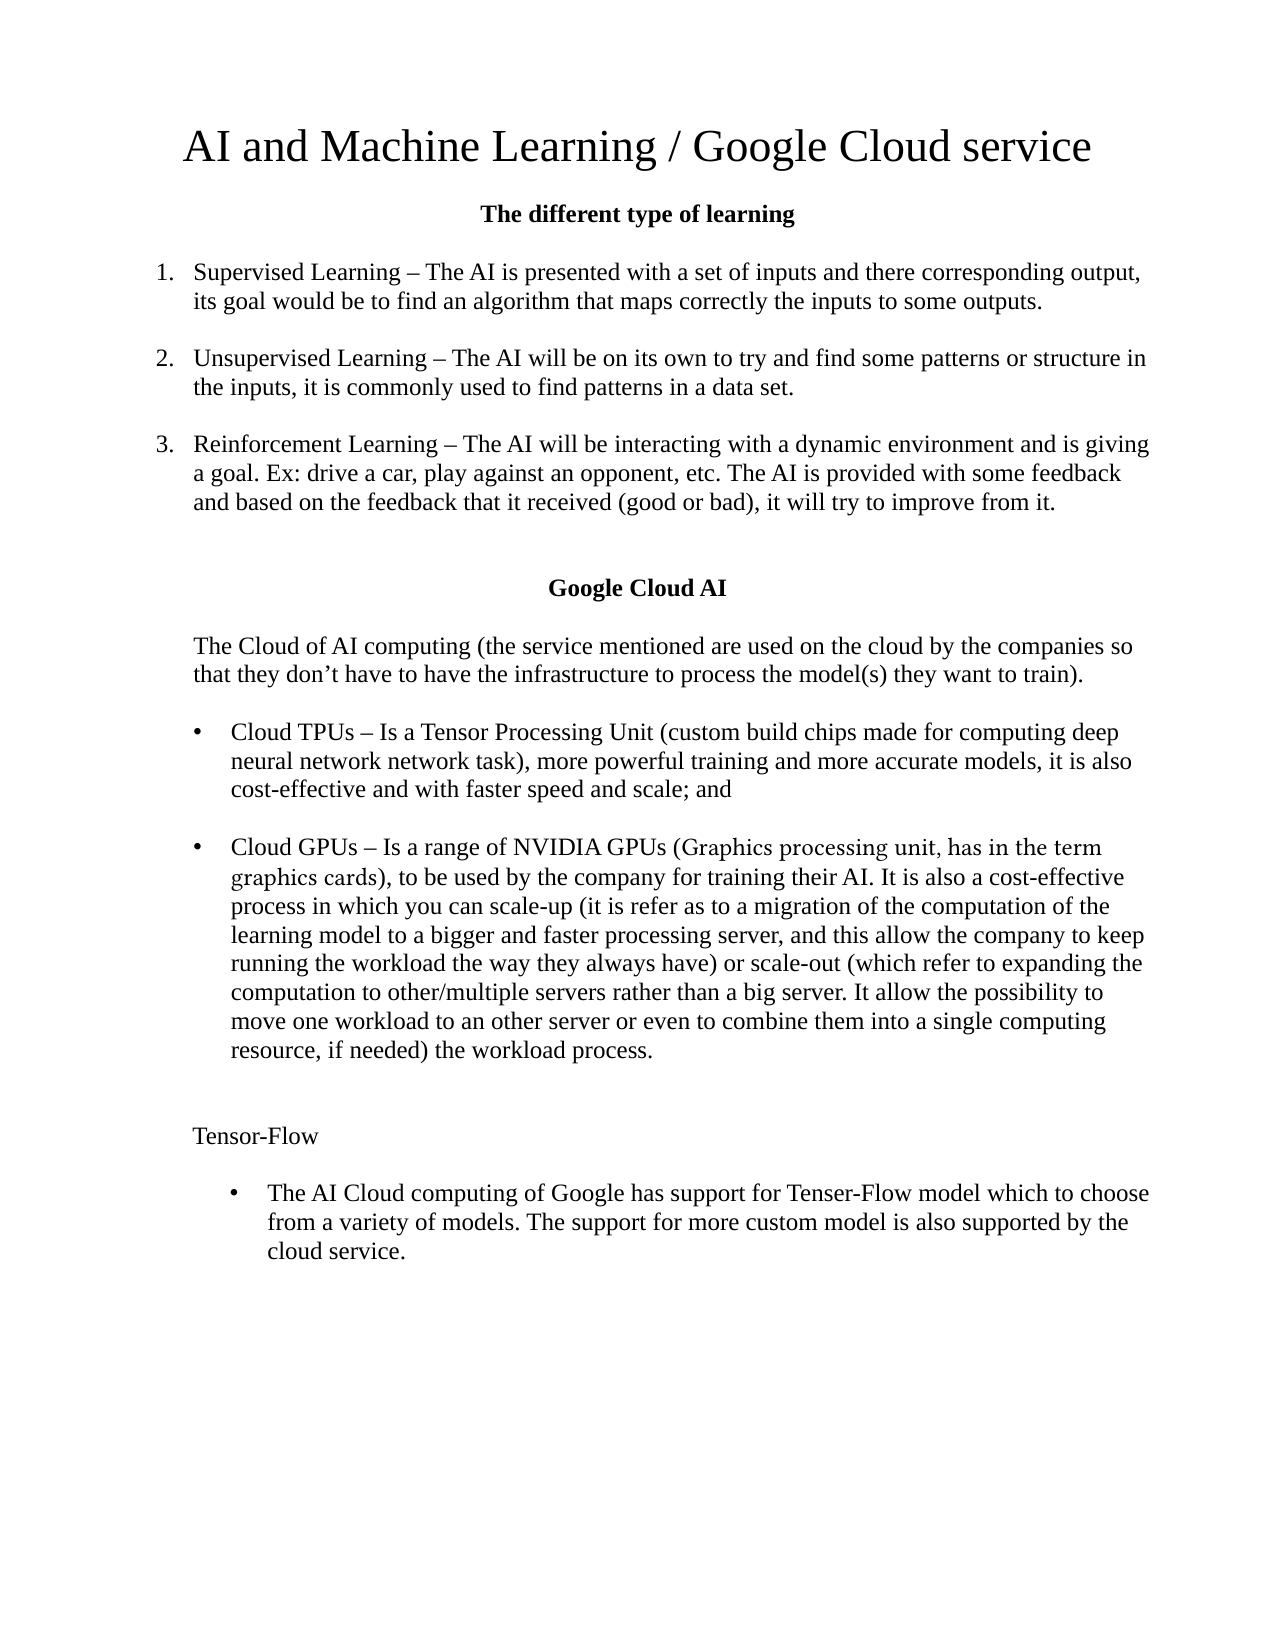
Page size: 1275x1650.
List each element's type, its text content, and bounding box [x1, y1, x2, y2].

list Unsupervised Learning – The AI will be on its own to try and find some patterns or structure in the inputs, it is commonly used to find patterns in a data set. [156, 343, 1157, 401]
list The Cloud of AI computing (the service mentioned are used on the cloud by the companies so that they don’t have to have the infrastructure to process the model(s) they want to train). [156, 631, 1157, 688]
text Google Cloud AI [118, 573, 1157, 602]
list Supervised Learning – The AI is presented with a set of inputs and there corresponding output, its goal would be to find an algorithm that maps correctly the inputs to some outputs. [156, 257, 1157, 314]
list Cloud GPUs – Is a range of NVIDIA GPUs (Graphics processing unit, has in the term graphics cards), to be used by the company for training their AI. It is also a cost-effective process in which you can scale-up (it is refer as to a migration of the computation of the learning model to a bigger and faster processing server, and this allow the company to keep running the workload the way they always have) or scale-out (which refer to expanding the computation to other/multiple servers rather than a big server. It allow the possibility to move one workload to an other server or even to combine them into a single computing resource, if needed) the workload process. [193, 832, 1157, 1063]
text Tensor-Flow [118, 1121, 1157, 1150]
list Cloud TPUs – Is a Tensor Processing Unit (custom build chips made for computing deep neural network network task), more powerful training and more accurate models, it is also cost-effective and with faster speed and scale; and [193, 717, 1157, 803]
text AI and Machine Learning / Google Cloud service [118, 118, 1157, 171]
list The AI Cloud computing of Google has support for Tenser-Flow model which to choose from a variety of models. The support for more custom model is also supported by the cloud service. [229, 1178, 1157, 1265]
text The different type of learning [118, 199, 1157, 228]
list Reinforcement Learning – The AI will be interacting with a dynamic environment and is giving a goal. Ex: drive a car, play against an opponent, etc. The AI is provided with some feedback and based on the feedback that it received (good or bad), it will try to improve from it. [156, 429, 1157, 516]
